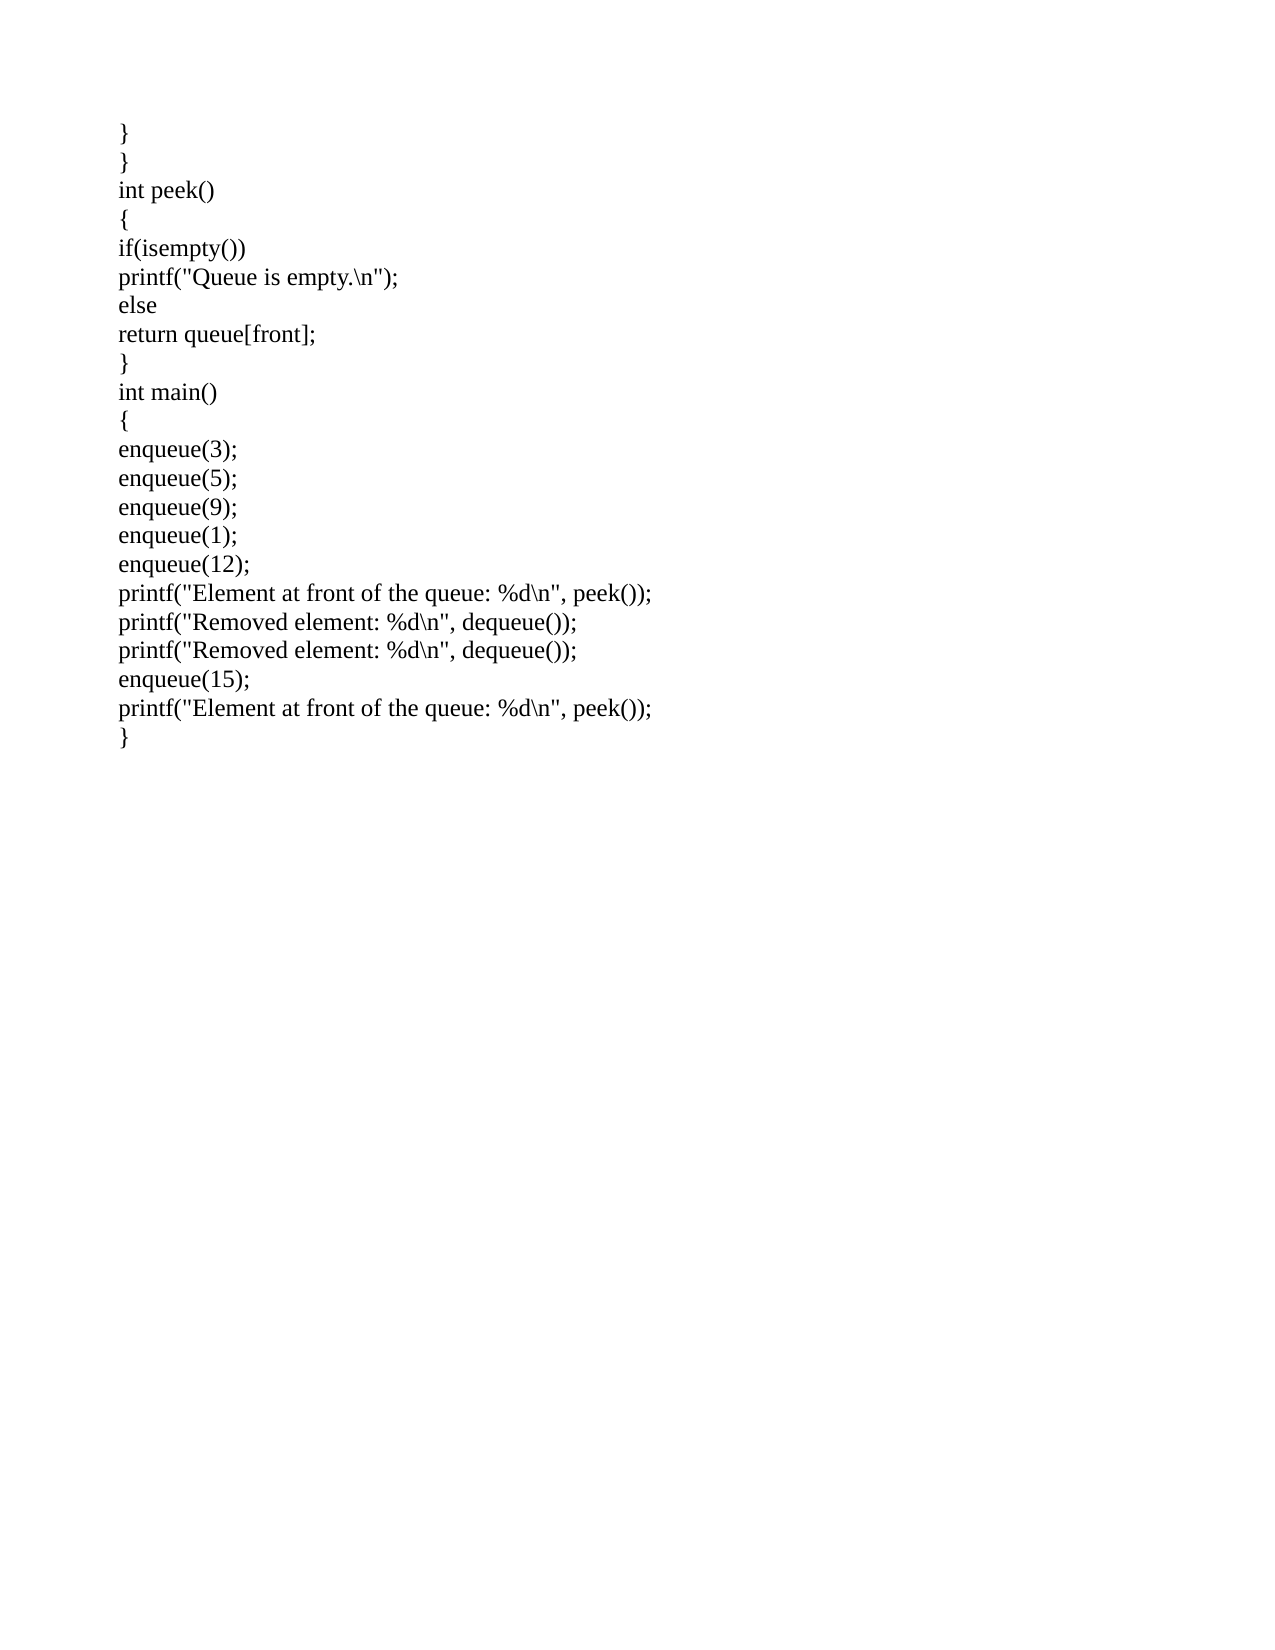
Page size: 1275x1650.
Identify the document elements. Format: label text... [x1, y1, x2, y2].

text enqueue(12); [118, 549, 1157, 578]
text int main() [118, 377, 1157, 406]
text printf("Queue is empty.\n"); [118, 262, 1157, 291]
text printf("Element at front of the queue: %d\n", peek()); [118, 693, 1157, 722]
text printf("Removed element: %d\n", dequeue()); [118, 607, 1157, 636]
text if(isempty()) [118, 233, 1157, 262]
text enqueue(15); [118, 664, 1157, 693]
text printf("Element at front of the queue: %d\n", peek()); [118, 578, 1157, 607]
text else [118, 291, 1157, 319]
text enqueue(9); [118, 492, 1157, 521]
text } [118, 348, 1157, 377]
text { [118, 406, 1157, 434]
text } [118, 147, 1157, 176]
text } [118, 722, 1157, 751]
text enqueue(1); [118, 521, 1157, 549]
text int peek() [118, 176, 1157, 204]
text { [118, 204, 1157, 233]
text } [118, 118, 1157, 147]
text enqueue(3); [118, 434, 1157, 463]
text printf("Removed element: %d\n", dequeue()); [118, 636, 1157, 664]
text enqueue(5); [118, 463, 1157, 492]
text return queue[front]; [118, 319, 1157, 348]
